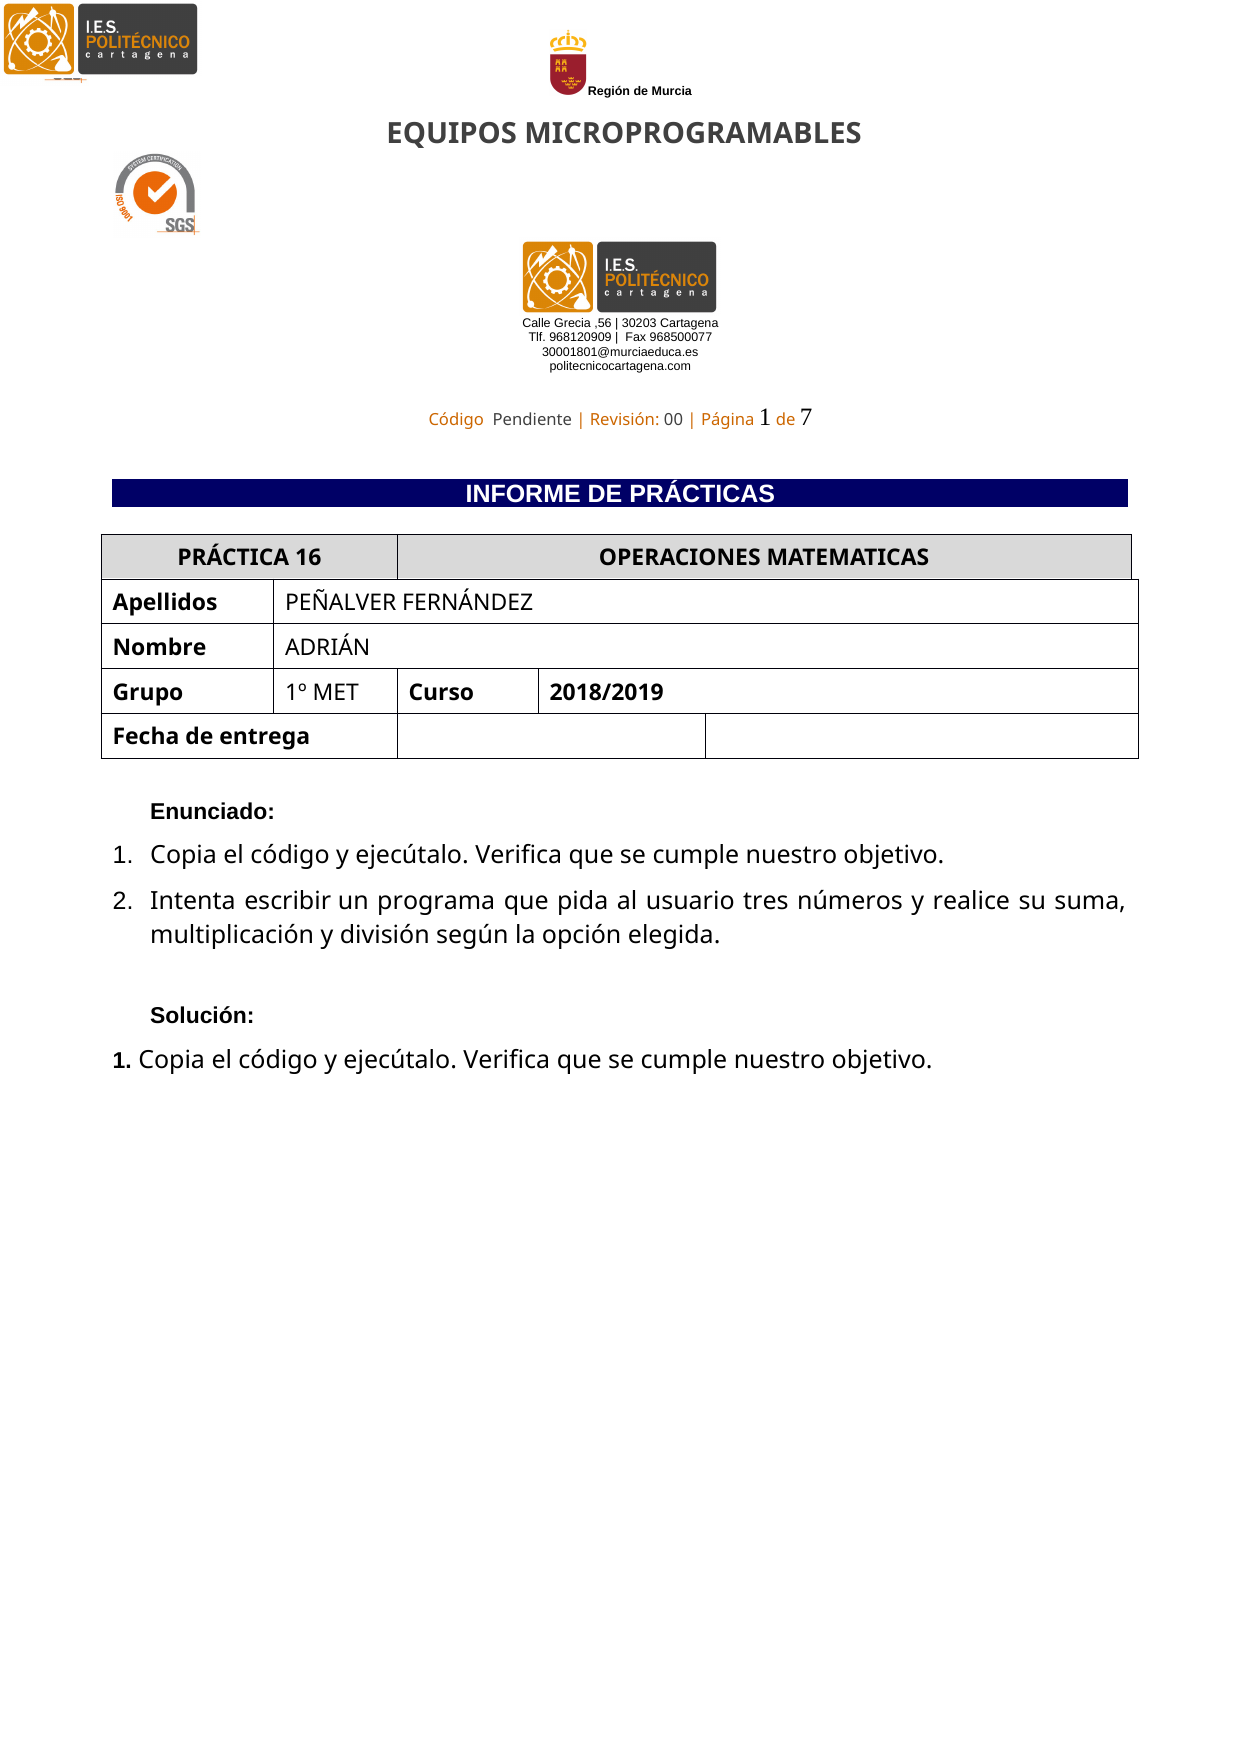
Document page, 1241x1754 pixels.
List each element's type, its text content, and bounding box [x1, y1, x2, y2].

table_cell [398, 714, 705, 758]
table_cell [706, 714, 1138, 758]
picture [519, 237, 721, 316]
table_cell Apellidos [102, 580, 273, 623]
table_cell Nombre [102, 624, 273, 668]
text INFORME DE PRÁCTICAS [112, 479, 1128, 507]
text Enunciado: [150, 798, 1128, 824]
table_cell 1º MET [274, 669, 397, 713]
list Intenta escribir un programa que pida al usuario tres números y realice su suma, multiplicación y división según la opción elegida. [112, 883, 1128, 951]
table_cell ADRIÁN [274, 624, 1138, 668]
table_header OPERACIONES MATEMATICAS [398, 535, 1131, 578]
table_cell 2018/2019 [539, 669, 1138, 713]
table_cell Curso [398, 669, 538, 713]
table_cell PEÑALVER FERNÁNDEZ [274, 580, 1138, 623]
table_header [1132, 534, 1139, 578]
text Solución: [150, 1002, 1128, 1029]
list 1. Copia el código y ejecútalo. Verifica que se cumple nuestro objetivo. [112, 1041, 1128, 1075]
table_header PRÁCTICA 16 [102, 535, 397, 578]
table_cell Fecha de entrega [102, 714, 397, 758]
list Copia el código y ejecútalo. Verifica que se cumple nuestro objetivo. [112, 836, 1128, 871]
picture [112, 151, 202, 238]
picture [0, 0, 202, 86]
table_cell Grupo [102, 669, 273, 713]
